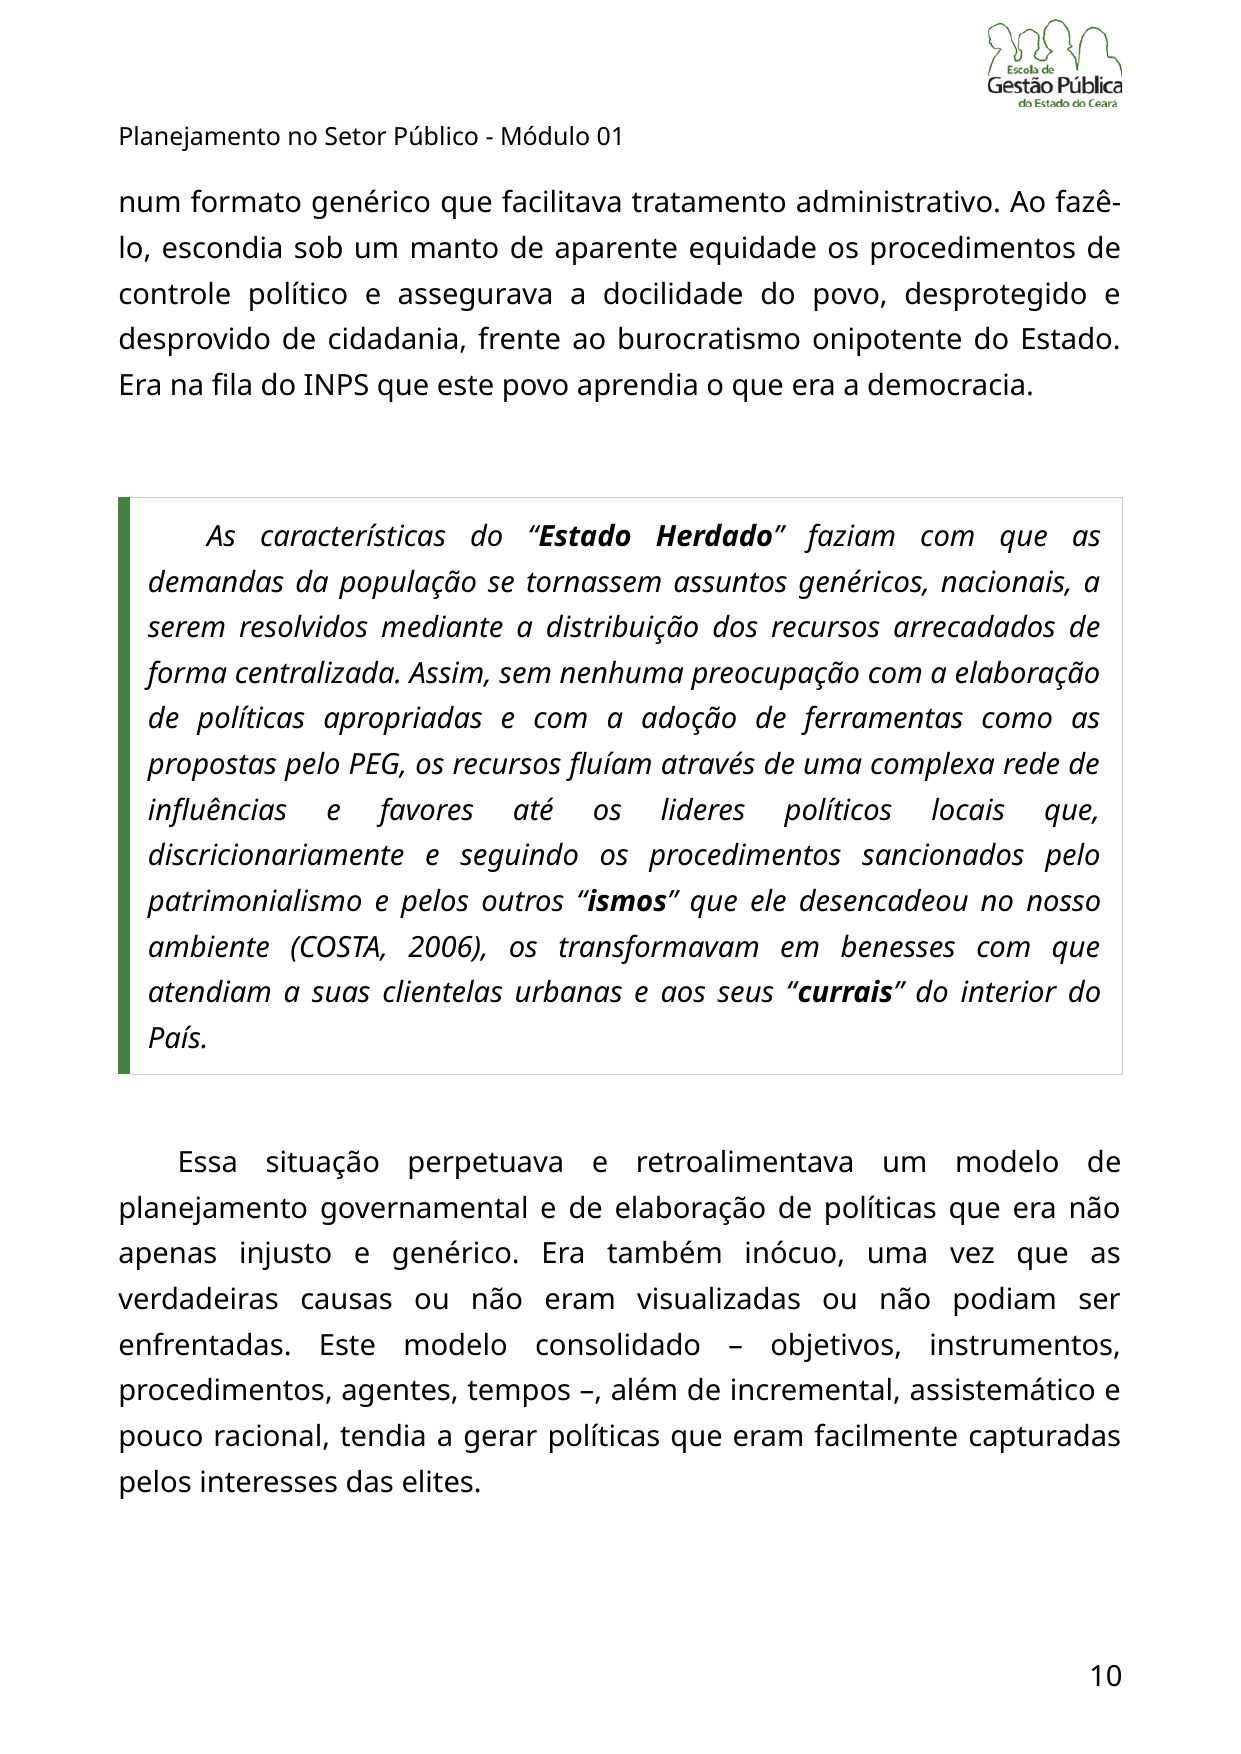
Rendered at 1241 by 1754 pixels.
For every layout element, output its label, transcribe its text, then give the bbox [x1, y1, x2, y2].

table_header As características do “Estado Herdado” faziam com que as demandas da população se tornassem assuntos genéricos, nacionais, a serem resolvidos mediante a distribuição dos recursos arrecadados de forma centralizada. Assim, sem nenhuma preocupação com a elaboração de políticas apropriadas e com a adoção de ferramentas como as propostas pelo PEG, os recursos fluíam através de uma complexa rede de influências e favores até os lideres políticos locais que, discricionariamente e seguindo os procedimentos sancionados pelo patrimonialismo e pelos outros “ismos” que ele desencadeou no nosso ambiente (COSTA, 2006), os transformavam em benesses com que atendiam a suas clientelas urbanas e aos seus “currais” do interior do País. [130, 498, 1122, 1074]
table_header [118, 497, 130, 1074]
picture [118, 19, 1123, 107]
text Essa situação perpetuava e retroalimentava um modelo de planejamento governamental e de elaboração de políticas que era não apenas injusto e genérico. Era também inócuo, uma vez que as verdadeiras causas ou não eram visualizadas ou não podiam ser enfrentadas. Este modelo consolidado – objetivos, instrumentos, procedimentos, agentes, tempos –, além de incremental, assistemático e pouco racional, tendia a gerar políticas que eram facilmente capturadas pelos interesses das elites. [118, 1142, 1122, 1501]
text num formato genérico que facilitava tratamento administrativo. Ao fazê-lo, escondia sob um manto de aparente equidade os procedimentos de controle político e assegurava a docilidade do povo, desprotegido e desprovido de cidadania, frente ao burocratismo onipotente do Estado. Era na fila do INPS que este povo aprendia o que era a democracia. [118, 182, 1122, 404]
